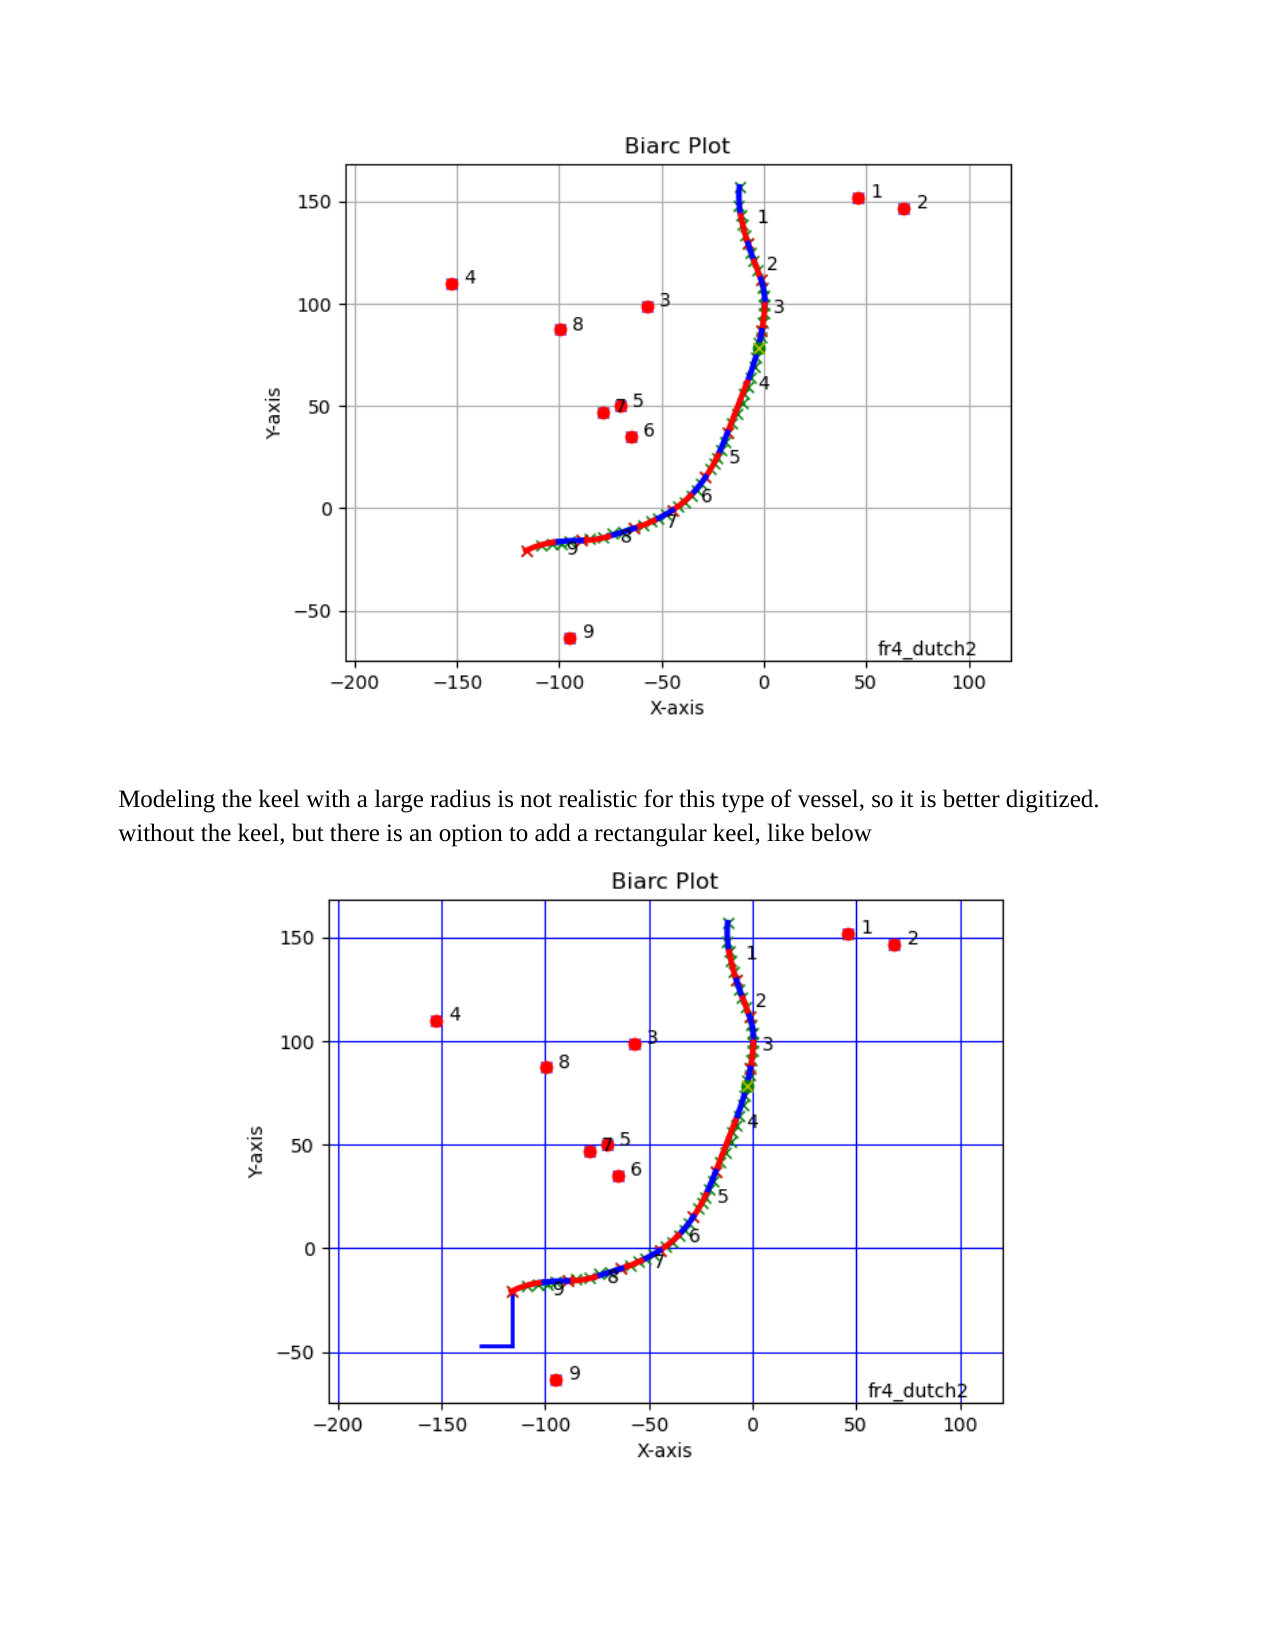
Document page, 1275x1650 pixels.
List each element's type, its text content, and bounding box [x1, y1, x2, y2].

picture [235, 859, 1015, 1475]
text Modeling the keel with a large radius is not realistic for this type of vessel, so it is better digitized. without the keel, but there is an option to add a rectangular keel, like below [118, 784, 1157, 846]
picture [253, 125, 1023, 732]
